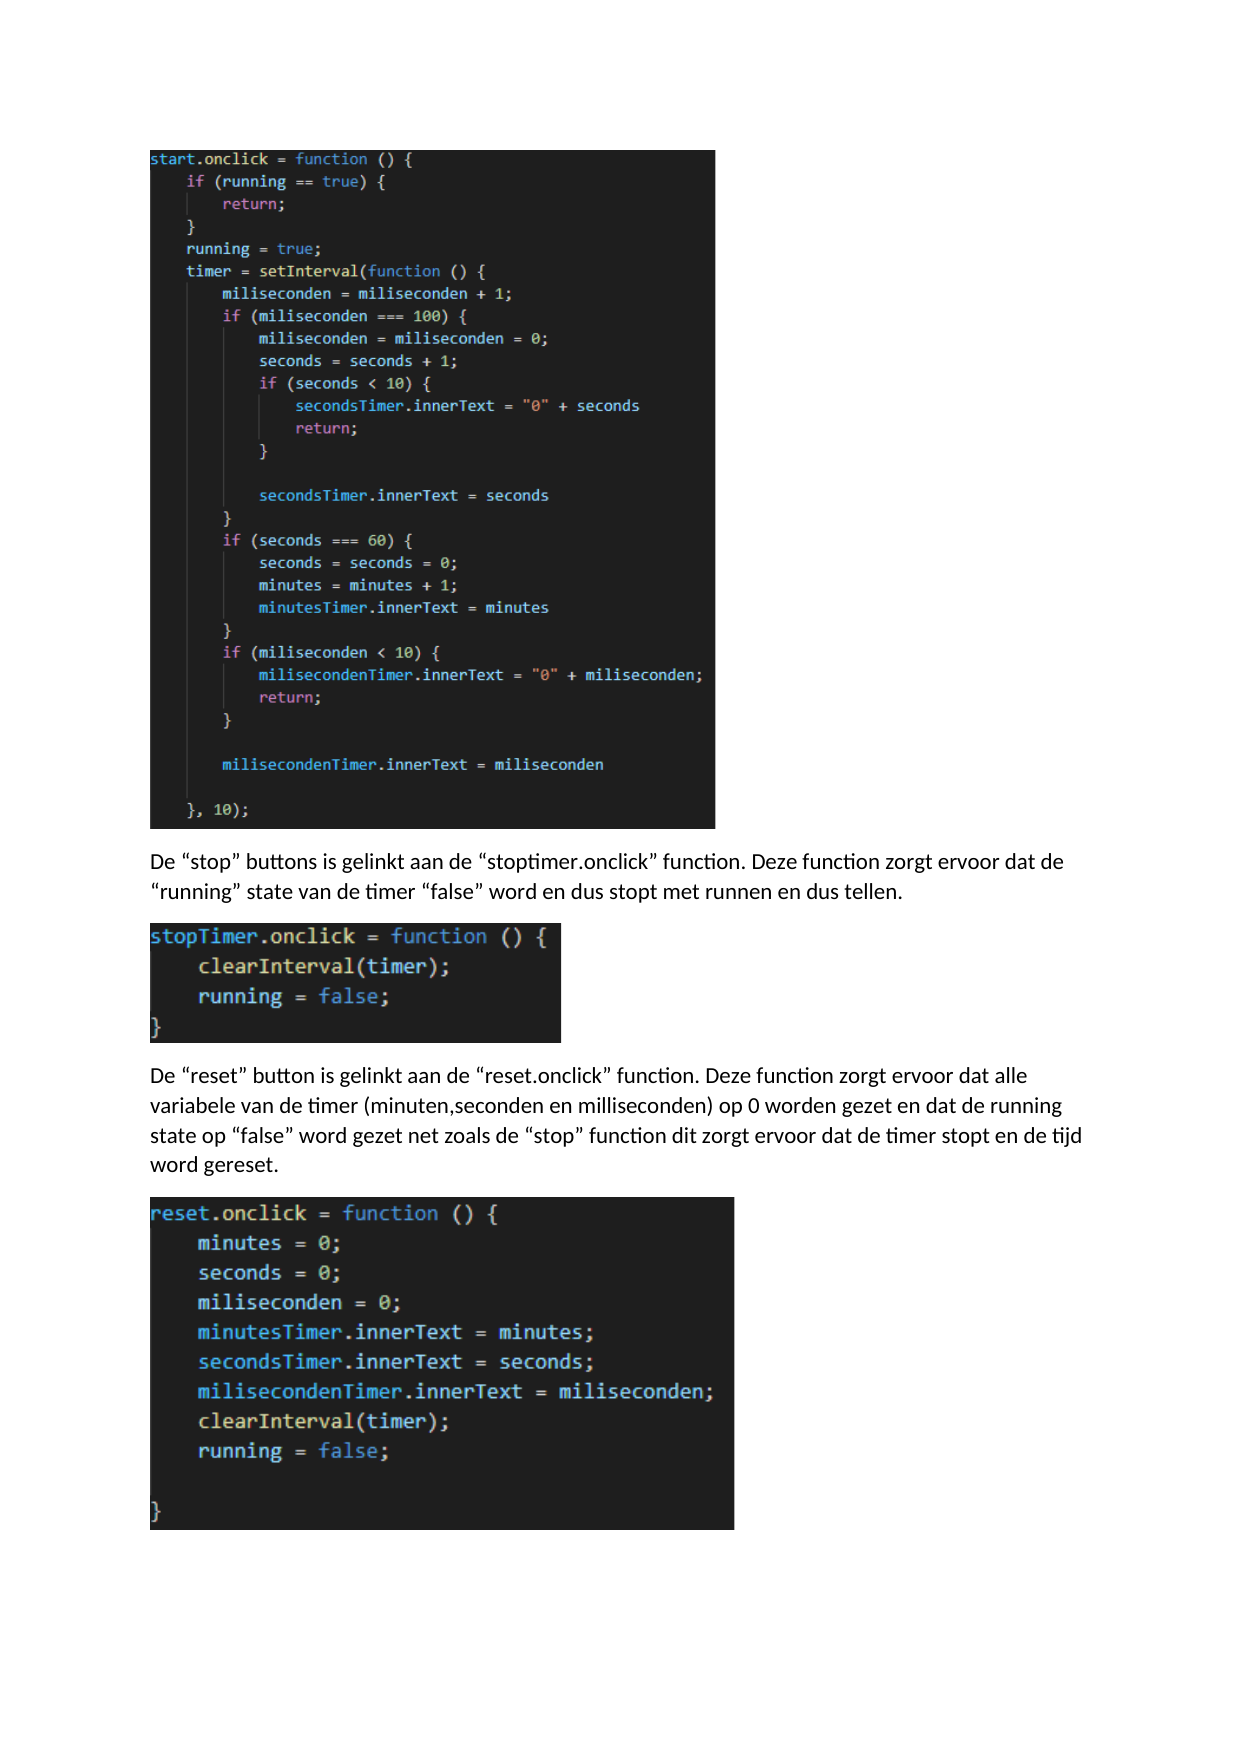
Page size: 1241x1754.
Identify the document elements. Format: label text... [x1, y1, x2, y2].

text De “reset” button is gelinkt aan de “reset.onclick” function. Deze function zorgt ervoor dat alle variabele van de timer (minuten,seconden en milliseconden) op 0 worden gezet en dat de running state op “false” word gezet net zoals de “stop” function dit zorgt ervoor dat de timer stopt en de tijd word gereset. [150, 1061, 1090, 1179]
text De “stop” buttons is gelinkt aan de “stoptimer.onclick” function. Deze function zorgt ervoor dat de “running” state van de timer “false” word en dus stopt met runnen en dus tellen. [150, 847, 1090, 905]
